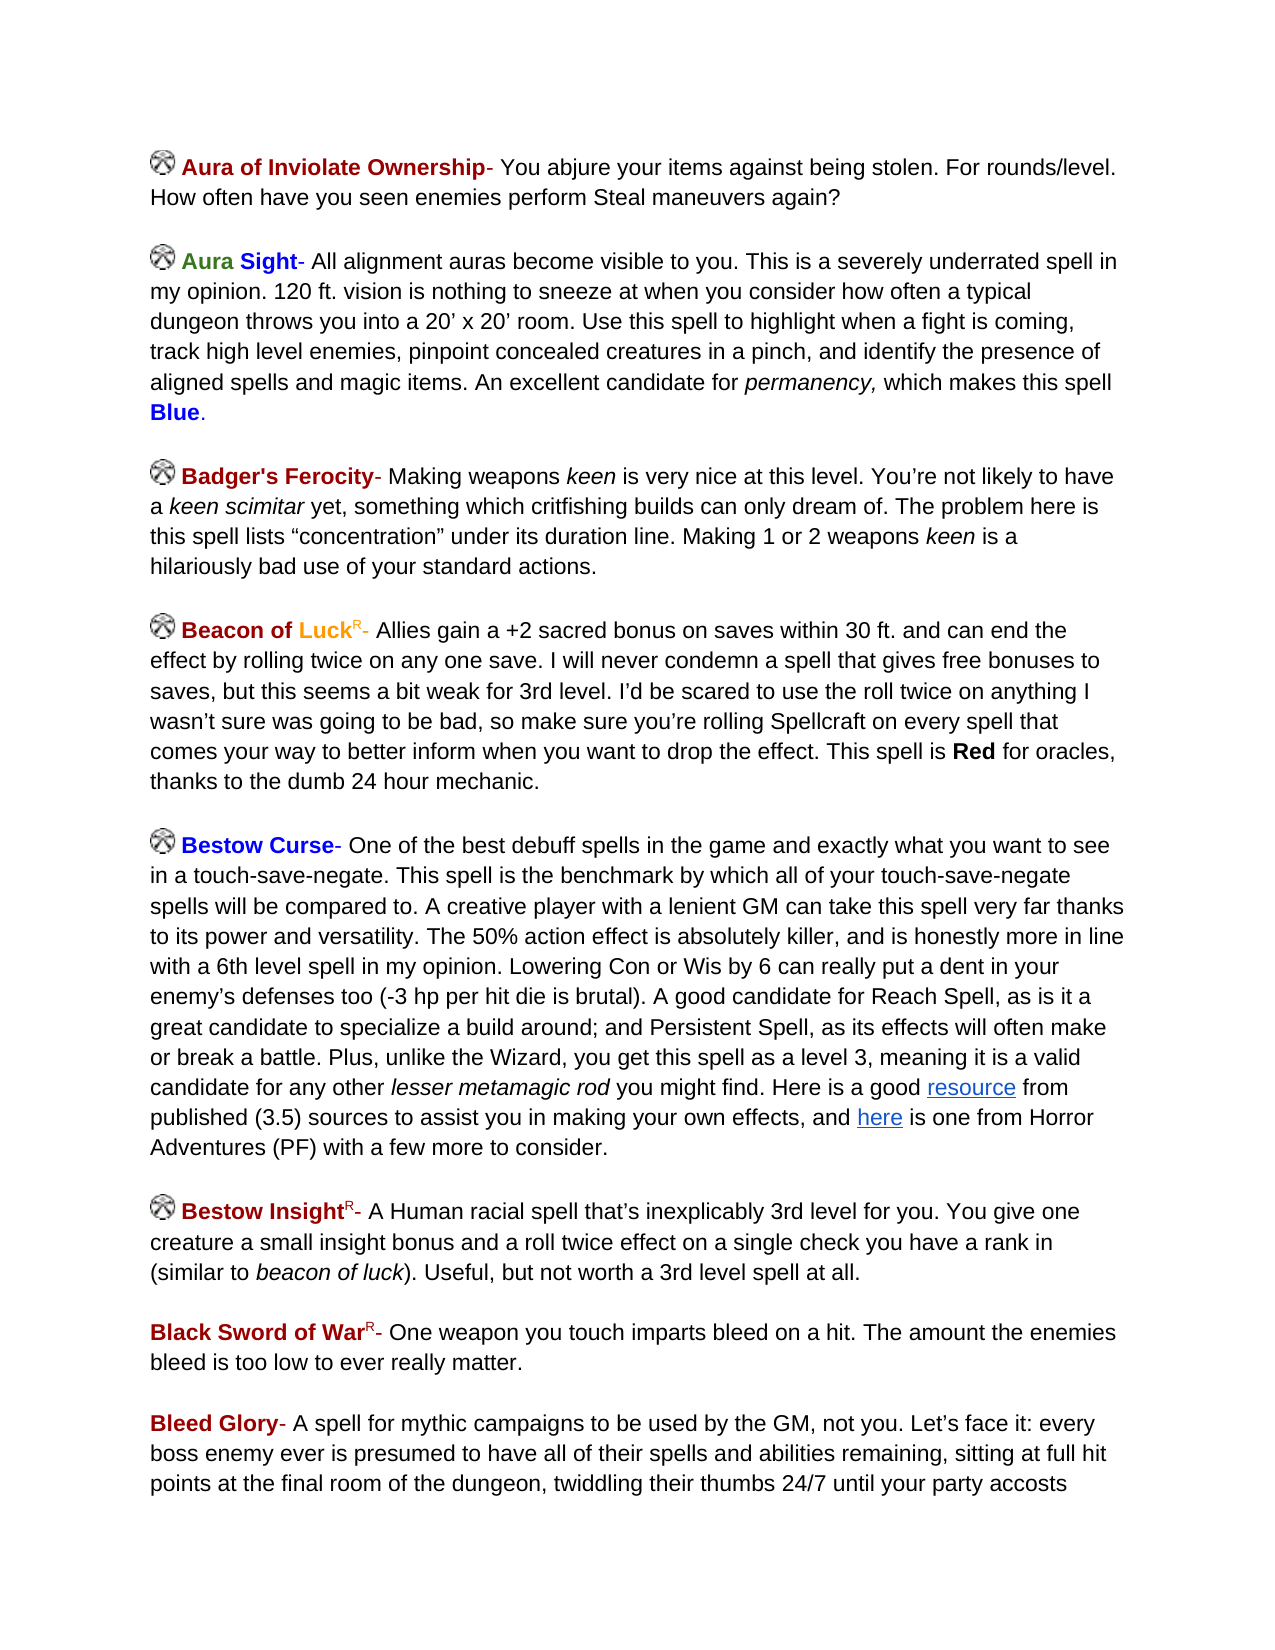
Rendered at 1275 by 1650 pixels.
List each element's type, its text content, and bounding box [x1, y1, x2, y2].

text Badger's Ferocity- Making weapons keen is very nice at this level. You’re not likely to have a keen scimitar yet, something which critfishing builds can only dream of. The problem here is this spell lists “concentration” under its duration line. Making 1 or 2 weapons keen is a hilariously bad use of your standard actions. [150, 459, 1125, 580]
text Bleed Glory- A spell for mythic campaigns to be used by the GM, not you. Let’s face it: every boss enemy ever is presumed to have all of their spells and abilities remaining, sitting at full hit points at the final room of the dungeon, twiddling their thumbs 24/7 until your party accosts [150, 1410, 1125, 1497]
picture [150, 613, 175, 639]
text Aura Sight- All alignment auras become visible to you. This is a severely underrated spell in my opinion. 120 ft. vision is nothing to sneeze at when you consider how often a typical dungeon throws you into a 20’ x 20’ room. Use this spell to highlight when a fight is coming, track high level enemies, pinpoint concealed creatures in a pinch, and identify the presence of aligned spells and magic items. An excellent candidate for permanency, which makes this spell Blue. [150, 244, 1125, 425]
picture [150, 459, 175, 485]
text Bestow InsightR- A Human racial spell that’s inexplicably 3rd level for you. You give one creature a small insight bonus and a roll twice effect on a single check you have a rank in (similar to beacon of luck). Useful, but not worth a 3rd level spell at all. [150, 1195, 1125, 1285]
picture [150, 150, 175, 175]
text Black Sword of WarR- One weapon you touch imparts bleed on a hit. The amount the enemies bleed is too low to ever really matter. [150, 1319, 1125, 1376]
picture [150, 244, 175, 270]
text Aura of Inviolate Ownership- You abjure your items against being stolen. For rounds/level. How often have you seen enemies perform Steal maneuvers again? [150, 150, 1125, 210]
picture [150, 1194, 175, 1220]
text Beacon of LuckR- Allies gain a +2 sacred bonus on saves within 30 ft. and can end the effect by rolling twice on any one save. I will never condemn a spell that gives free bonuses to saves, but this seems a bit weak for 3rd level. I’d be scared to use the roll twice on anything I wasn’t sure was going to be bad, so make sure you’re rolling Spellcraft on every spell that comes your way to better inform when you want to drop the effect. This spell is Red for oracles, thanks to the dumb 24 hour mechanic. [150, 614, 1125, 795]
picture [150, 828, 175, 854]
text Bestow Curse- One of the best debuff spells in the game and exactly what you want to see in a touch-save-negate. This spell is the benchmark by which all of your touch-save-negate spells will be compared to. A creative player with a lenient GM can take this spell very far thanks to its power and versatility. The 50% action effect is absolutely killer, and is honestly more in line with a 6th level spell in my opinion. Lowering Con or Wis by 6 can really put a dent in your enemy’s defenses too (-3 hp per hit die is brutal). A good candidate for Reach Spell, as is it a great candidate to specialize a build around; and Persistent Spell, as its effects will often make or break a battle. Plus, unlike the Wizard, you get this spell as a level 3, meaning it is a valid candidate for any other lesser metamagic rod you might find. Here is a good resource from published (3.5) sources to assist you in making your own effects, and here is one from Horror Adventures (PF) with a few more to consider. [150, 829, 1125, 1161]
